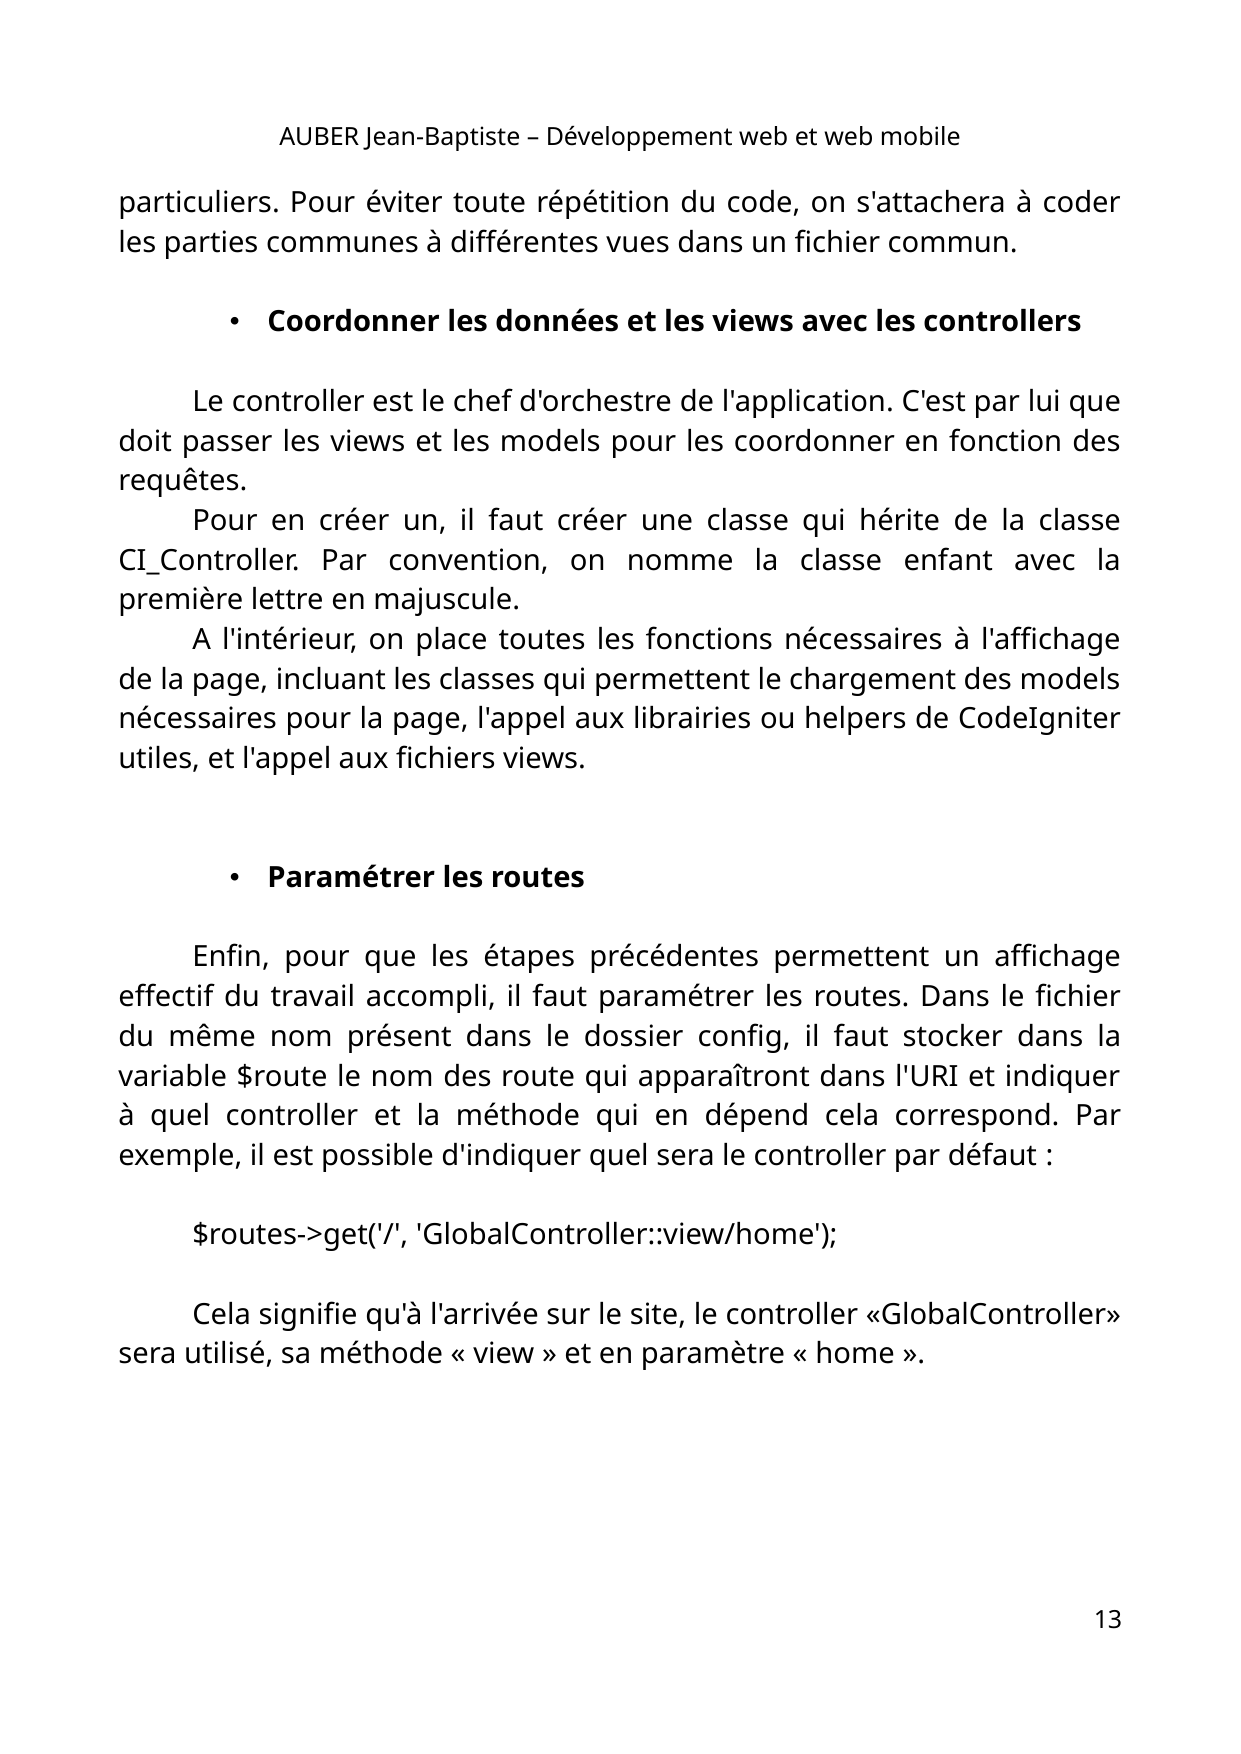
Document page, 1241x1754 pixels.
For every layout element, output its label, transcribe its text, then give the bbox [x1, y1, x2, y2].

list Coordonner les données et les views avec les controllers [229, 301, 1122, 340]
text $routes->get('/', 'GlobalController::view/home'); [118, 1213, 1122, 1253]
text A l'intérieur, on place toutes les fonctions nécessaires à l'affichage de la page, incluant les classes qui permettent le chargement des models nécessaires pour la page, l'appel aux librairies ou helpers de CodeIgniter utiles, et l'appel aux fichiers views. [118, 618, 1122, 777]
text Cela signifie qu'à l'arrivée sur le site, le controller «GlobalController» sera utilisé, sa méthode « view » et en paramètre « home ». [118, 1293, 1122, 1372]
list Paramétrer les routes [229, 856, 1122, 896]
text particuliers. Pour éviter toute répétition du code, on s'attachera à coder les parties communes à différentes vues dans un fichier commun. [118, 182, 1122, 261]
text Le controller est le chef d'orchestre de l'application. C'est par lui que doit passer les views et les models pour les coordonner en fonction des requêtes. [118, 380, 1122, 499]
text Pour en créer un, il faut créer une classe qui hérite de la classe CI_Controller. Par convention, on nomme la classe enfant avec la première lettre en majuscule. [118, 499, 1122, 618]
text Enfin, pour que les étapes précédentes permettent un affichage effectif du travail accompli, il faut paramétrer les routes. Dans le fichier du même nom présent dans le dossier config, il faut stocker dans la variable $route le nom des route qui apparaîtront dans l'URI et indiquer à quel controller et la méthode qui en dépend cela correspond. Par exemple, il est possible d'indiquer quel sera le controller par défaut : [118, 936, 1122, 1174]
